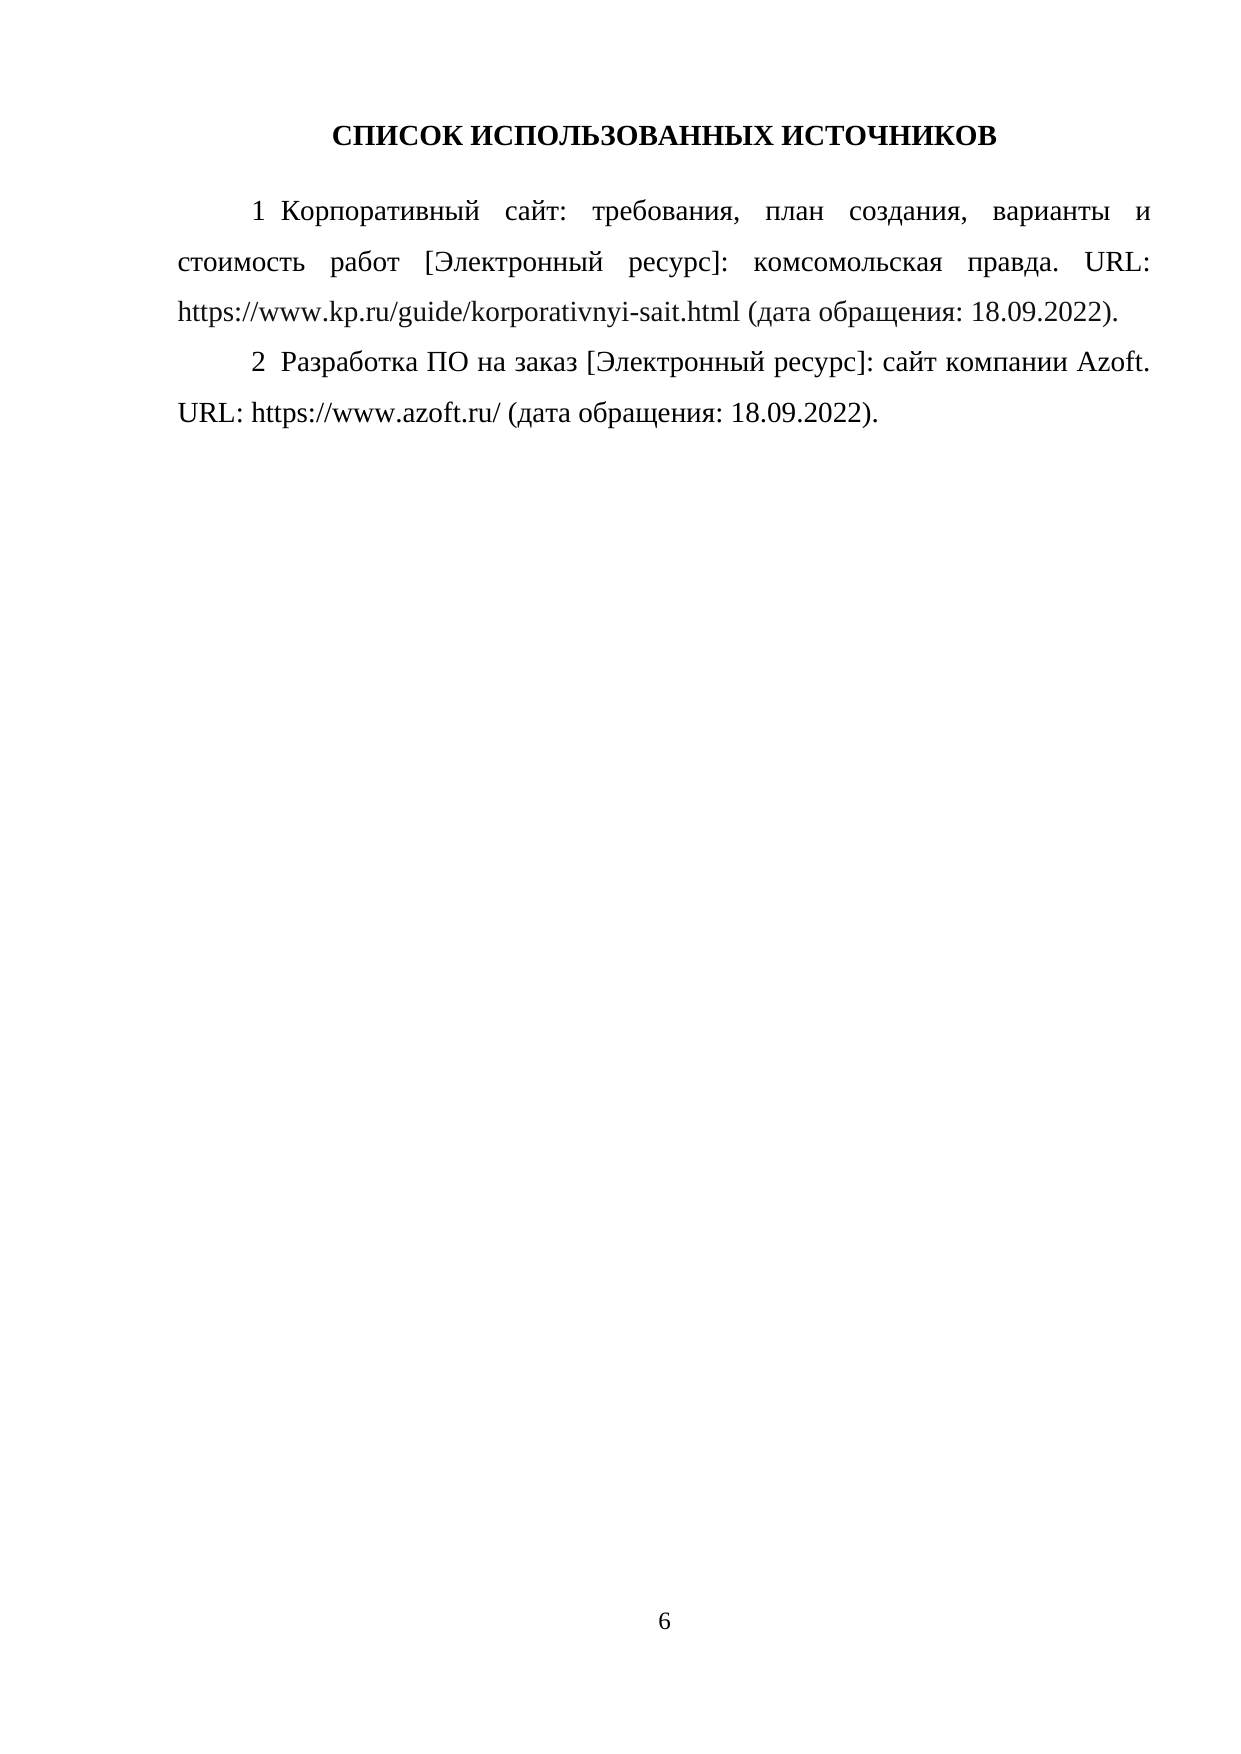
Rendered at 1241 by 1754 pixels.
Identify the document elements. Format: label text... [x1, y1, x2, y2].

list Разработка ПО на заказ [Электронный ресурс]: сайт компании Azoft. URL: https://www.azoft.ru/ (дата обращения: 18.09.2022). [177, 344, 1152, 428]
subtitle Список использованных источников [177, 118, 1152, 152]
list Корпоративный сайт: требования, план создания, варианты и стоимость работ [Электронный ресурс]: комсомольская правда. URL: https://www.kp.ru/guide/korporativnyi-sait.html (дата обращения: 18.09.2022). [177, 193, 1152, 328]
